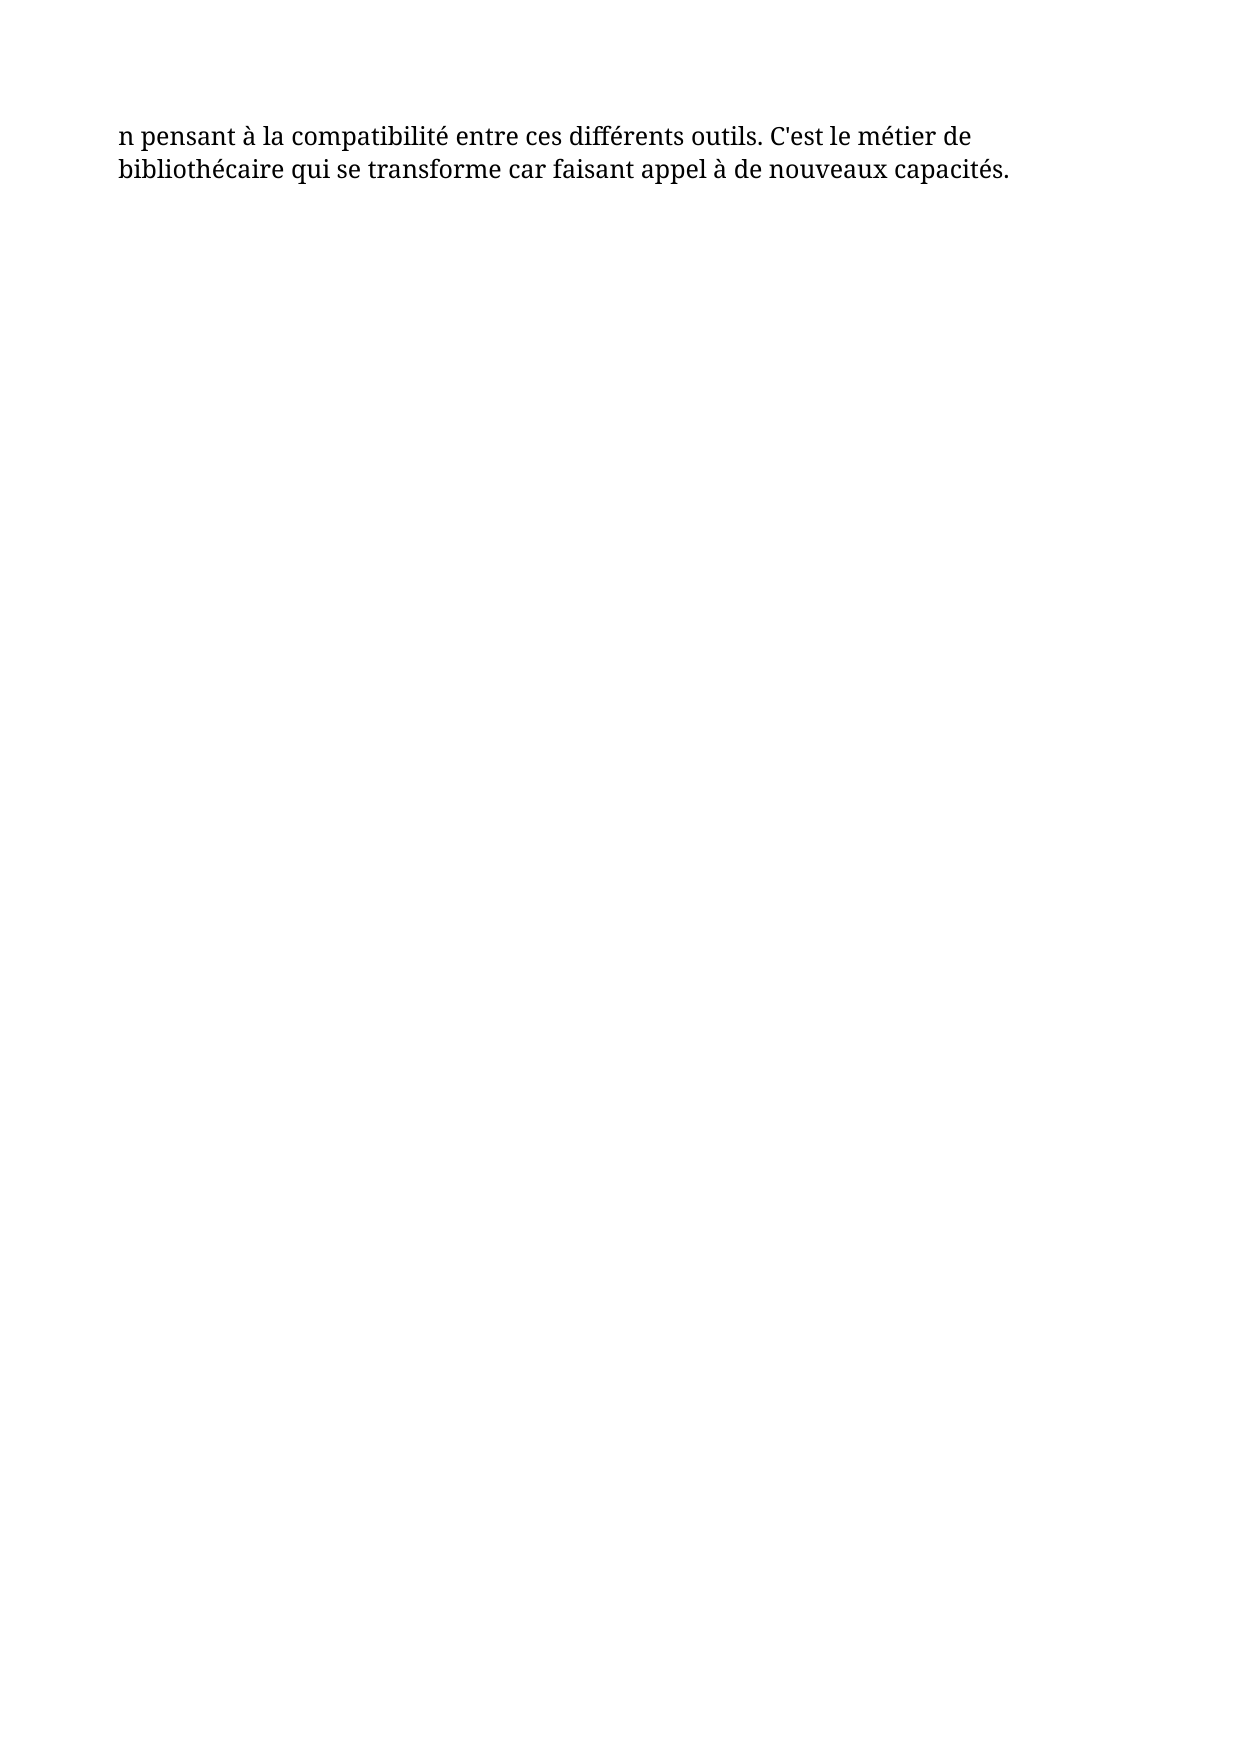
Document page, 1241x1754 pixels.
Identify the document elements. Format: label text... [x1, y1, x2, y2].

text n pensant à la compatibilité entre ces différents outils. C'est le métier de bibliothécaire qui se transforme car faisant appel à de nouveaux capacités. [118, 118, 1122, 186]
